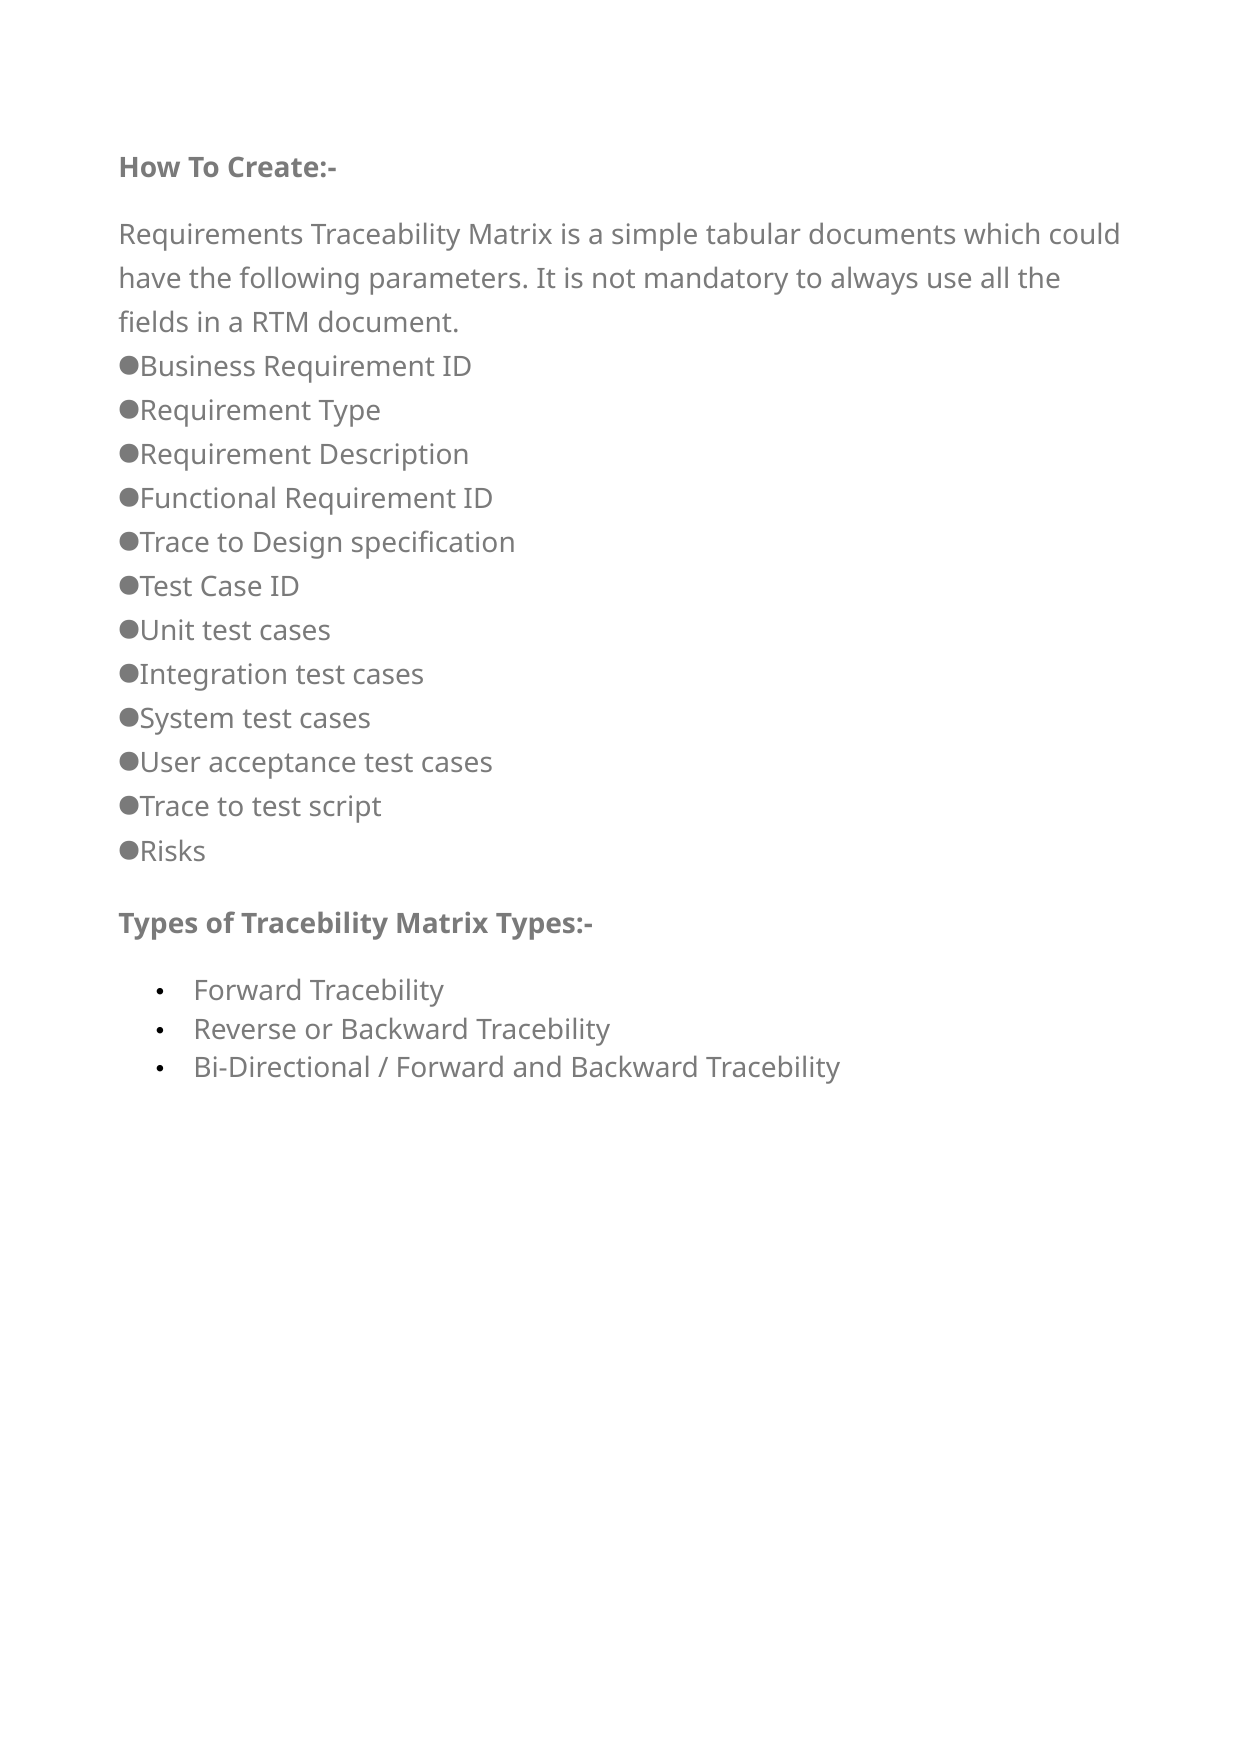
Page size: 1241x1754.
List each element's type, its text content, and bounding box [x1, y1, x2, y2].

list Test Case ID [118, 566, 1122, 605]
list Requirement Description [118, 434, 1122, 473]
list Trace to Design specification [118, 522, 1122, 561]
list Bi-Directional / Forward and Backward Tracebility [156, 1047, 1122, 1086]
list Business Requirement ID [118, 346, 1122, 384]
list System test cases [118, 699, 1122, 737]
list Unit test cases [118, 611, 1122, 649]
list Forward Tracebility [156, 971, 1122, 1009]
list Requirement Type [118, 390, 1122, 428]
list Integration test cases [118, 654, 1122, 693]
list Reverse or Backward Tracebility [156, 1009, 1122, 1047]
list Trace to test script [118, 787, 1122, 825]
text Types of Tracebility Matrix Types:- [118, 904, 1122, 942]
list User acceptance test cases [118, 743, 1122, 781]
text How To Create:- [118, 147, 1122, 185]
text Requirements Traceability Matrix is a simple tabular documents which could have the following parameters. It is not mandatory to always use all the fields in a RTM document. [118, 214, 1122, 340]
list Risks [118, 831, 1122, 869]
list Functional Requirement ID [118, 478, 1122, 517]
